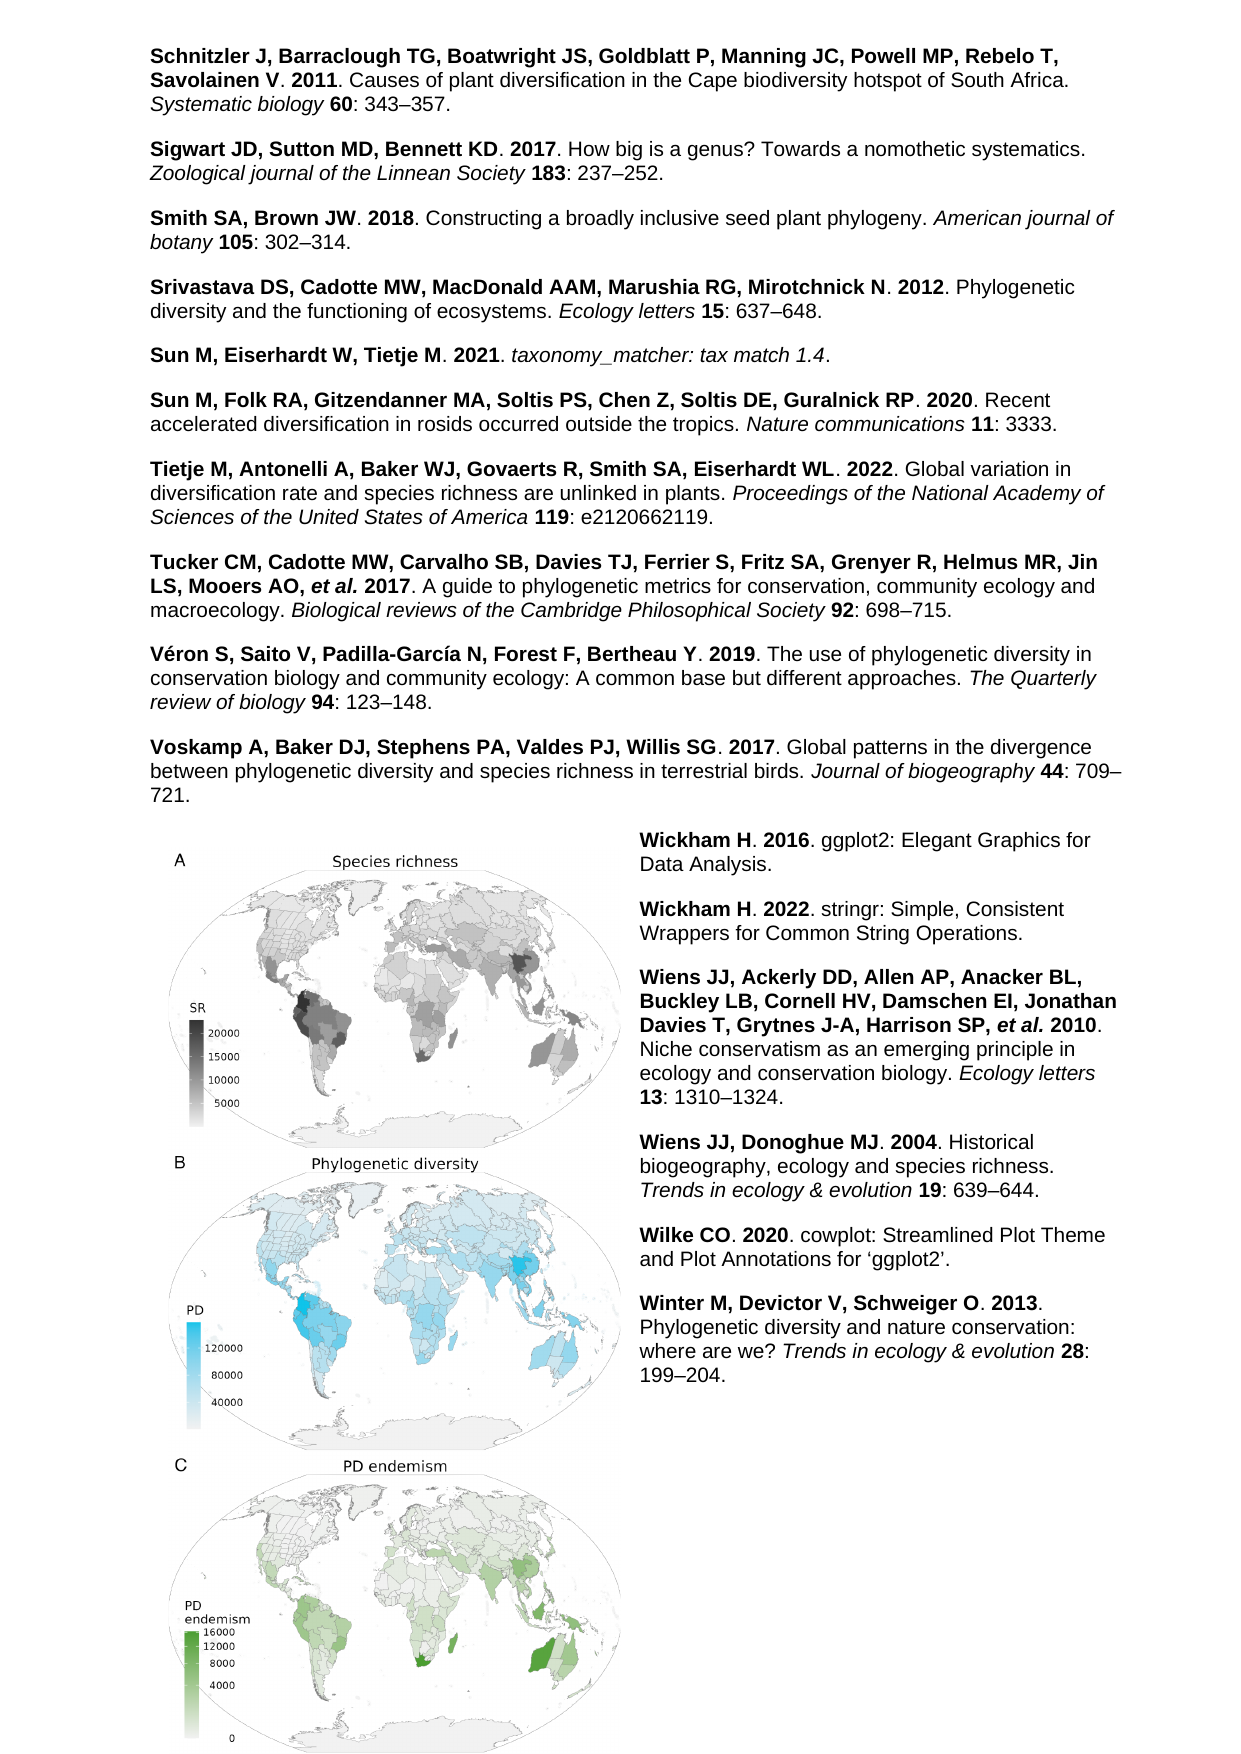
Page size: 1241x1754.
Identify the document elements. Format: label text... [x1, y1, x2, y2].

text Srivastava DS, Cadotte MW, MacDonald AAM, Marushia RG, Mirotchnick N. 2012. Phylogenetic diversity and the functioning of ecosystems. Ecology letters 15: 637–648. [150, 274, 1124, 322]
text Wiens JJ, Ackerly DD, Allen AP, Anacker BL, Buckley LB, Cornell HV, Damschen EI, Jonathan Davies T, Grytnes J-A, Harrison SP, et al. 2010. Niche conservatism as an emerging principle in ecology and conservation biology. Ecology letters 13: 1310–1324. [621, 965, 1124, 1109]
text Véron S, Saito V, Padilla-García N, Forest F, Bertheau Y. 2019. The use of phylogenetic diversity in conservation biology and community ecology: A common base but different approaches. The Quarterly review of biology 94: 123–148. [150, 642, 1124, 714]
text Wiens JJ, Donoghue MJ. 2004. Historical biogeography, ecology and species richness. Trends in ecology & evolution 19: 639–644. [621, 1130, 1124, 1202]
text Tietje M, Antonelli A, Baker WJ, Govaerts R, Smith SA, Eiserhardt WL. 2022. Global variation in diversification rate and species richness are unlinked in plants. Proceedings of the National Academy of Sciences of the United States of America 119: e2120662119. [150, 457, 1124, 529]
text Wickham H. 2022. stringr: Simple, Consistent Wrappers for Common String Operations. [621, 896, 1124, 944]
text Wickham H. 2016. ggplot2: Elegant Graphics for Data Analysis. [150, 828, 1124, 876]
text Voskamp A, Baker DJ, Stephens PA, Valdes PJ, Willis SG. 2017. Global patterns in the divergence between phylogenetic diversity and species richness in terrestrial birds. Journal of biogeography 44: 709–721. [150, 735, 1124, 807]
picture [168, 847, 621, 1754]
text Smith SA, Brown JW. 2018. Constructing a broadly inclusive seed plant phylogeny. American journal of botany 105: 302–314. [150, 206, 1124, 254]
text Schnitzler J, Barraclough TG, Boatwright JS, Goldblatt P, Manning JC, Powell MP, Rebelo T, Savolainen V. 2011. Causes of plant diversification in the Cape biodiversity hotspot of South Africa. Systematic biology 60: 343–357. [150, 44, 1124, 116]
text Sun M, Folk RA, Gitzendanner MA, Soltis PS, Chen Z, Soltis DE, Guralnick RP. 2020. Recent accelerated diversification in rosids occurred outside the tropics. Nature communications 11: 3333. [150, 388, 1124, 436]
text Wilke CO. 2020. cowplot: Streamlined Plot Theme and Plot Annotations for ‘ggplot2’. [621, 1222, 1124, 1270]
text Winter M, Devictor V, Schweiger O. 2013. Phylogenetic diversity and nature conservation: where are we? Trends in ecology & evolution 28: 199–204. [621, 1291, 1124, 1387]
text Sun M, Eiserhardt W, Tietje M. 2021. taxonomy_matcher: tax match 1.4. [150, 343, 1124, 367]
text Sigwart JD, Sutton MD, Bennett KD. 2017. How big is a genus? Towards a nomothetic systematics. Zoological journal of the Linnean Society 183: 237–252. [150, 137, 1124, 185]
text Tucker CM, Cadotte MW, Carvalho SB, Davies TJ, Ferrier S, Fritz SA, Grenyer R, Helmus MR, Jin LS, Mooers AO, et al. 2017. A guide to phylogenetic metrics for conservation, community ecology and macroecology. Biological reviews of the Cambridge Philosophical Society 92: 698–715. [150, 549, 1124, 621]
